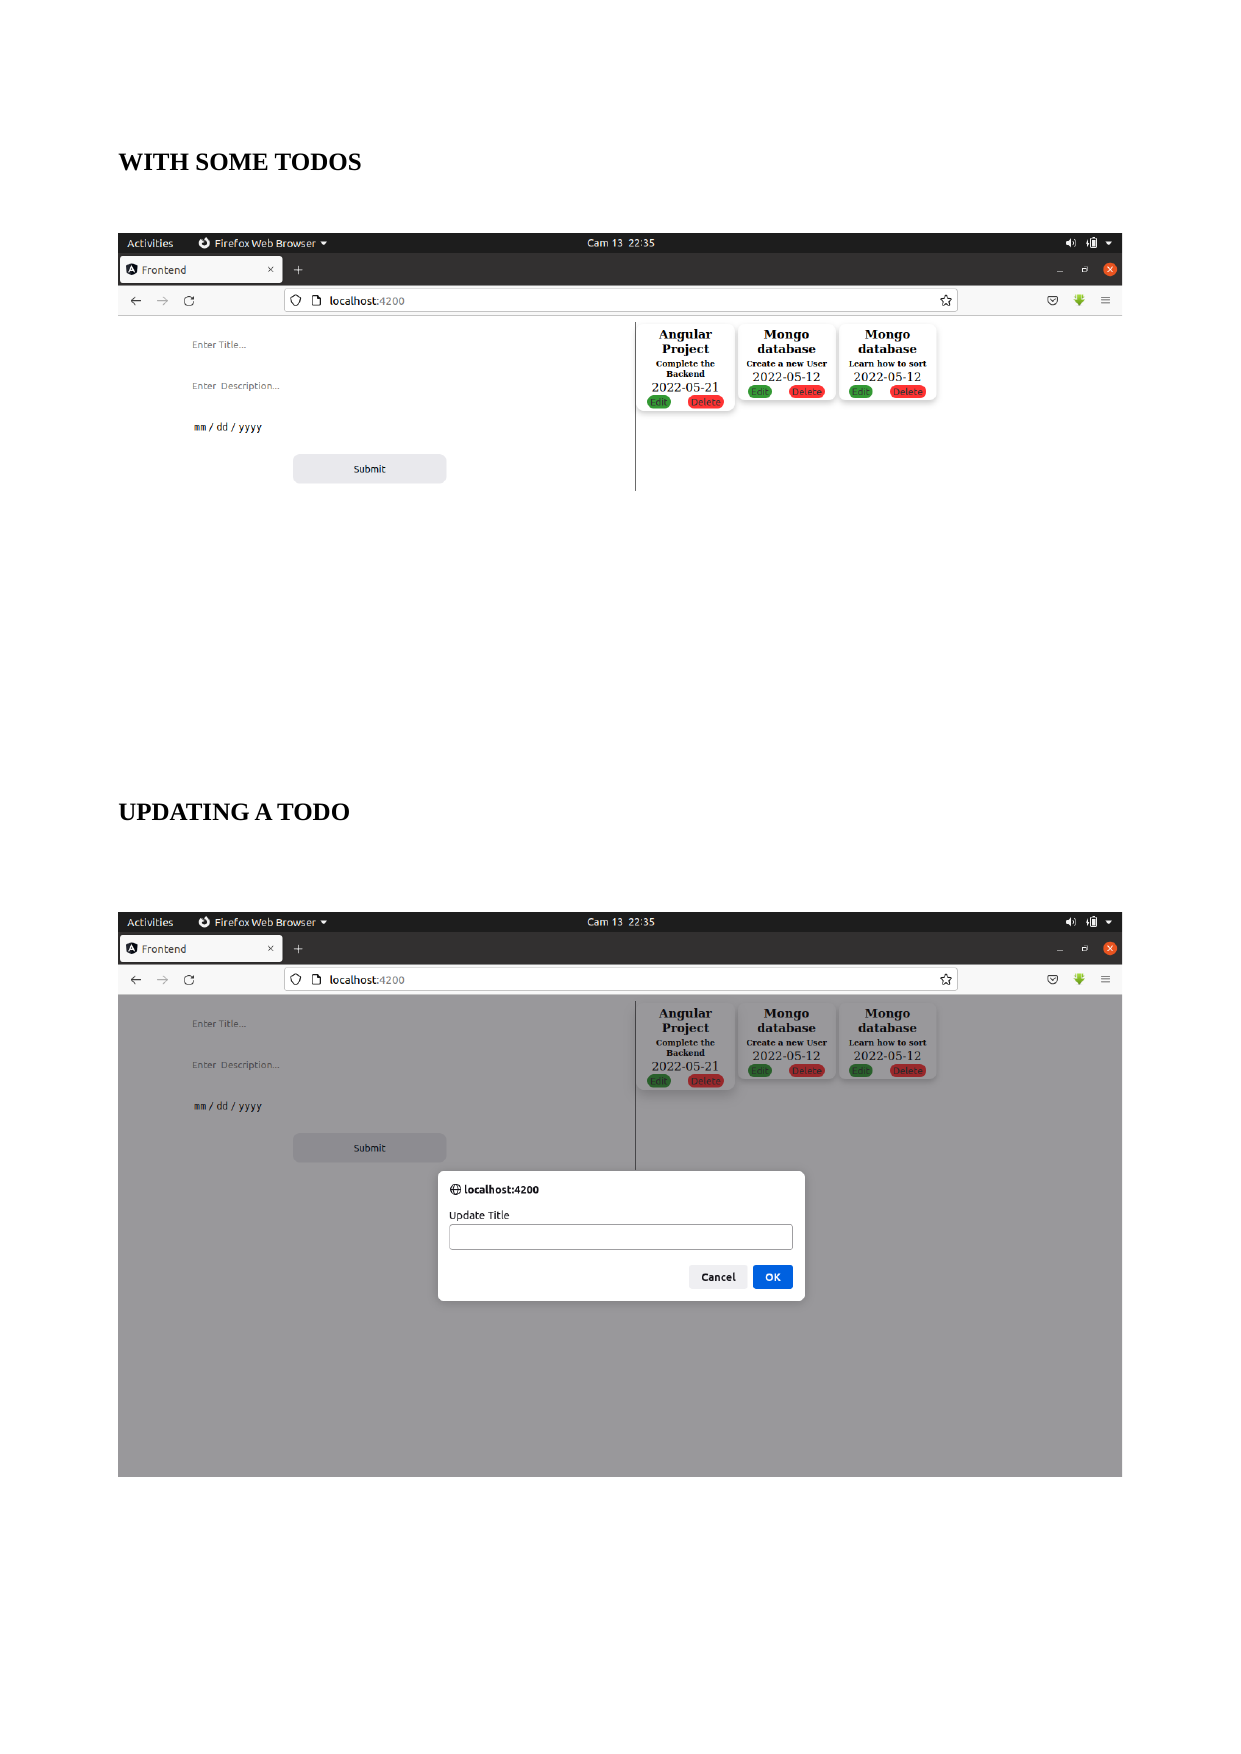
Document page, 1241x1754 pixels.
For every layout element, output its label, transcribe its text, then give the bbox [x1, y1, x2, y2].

text WITH SOME TODOS [118, 147, 1122, 176]
picture [118, 233, 1123, 798]
picture [118, 912, 1123, 1477]
text UPDATING A TODO [118, 798, 1122, 826]
